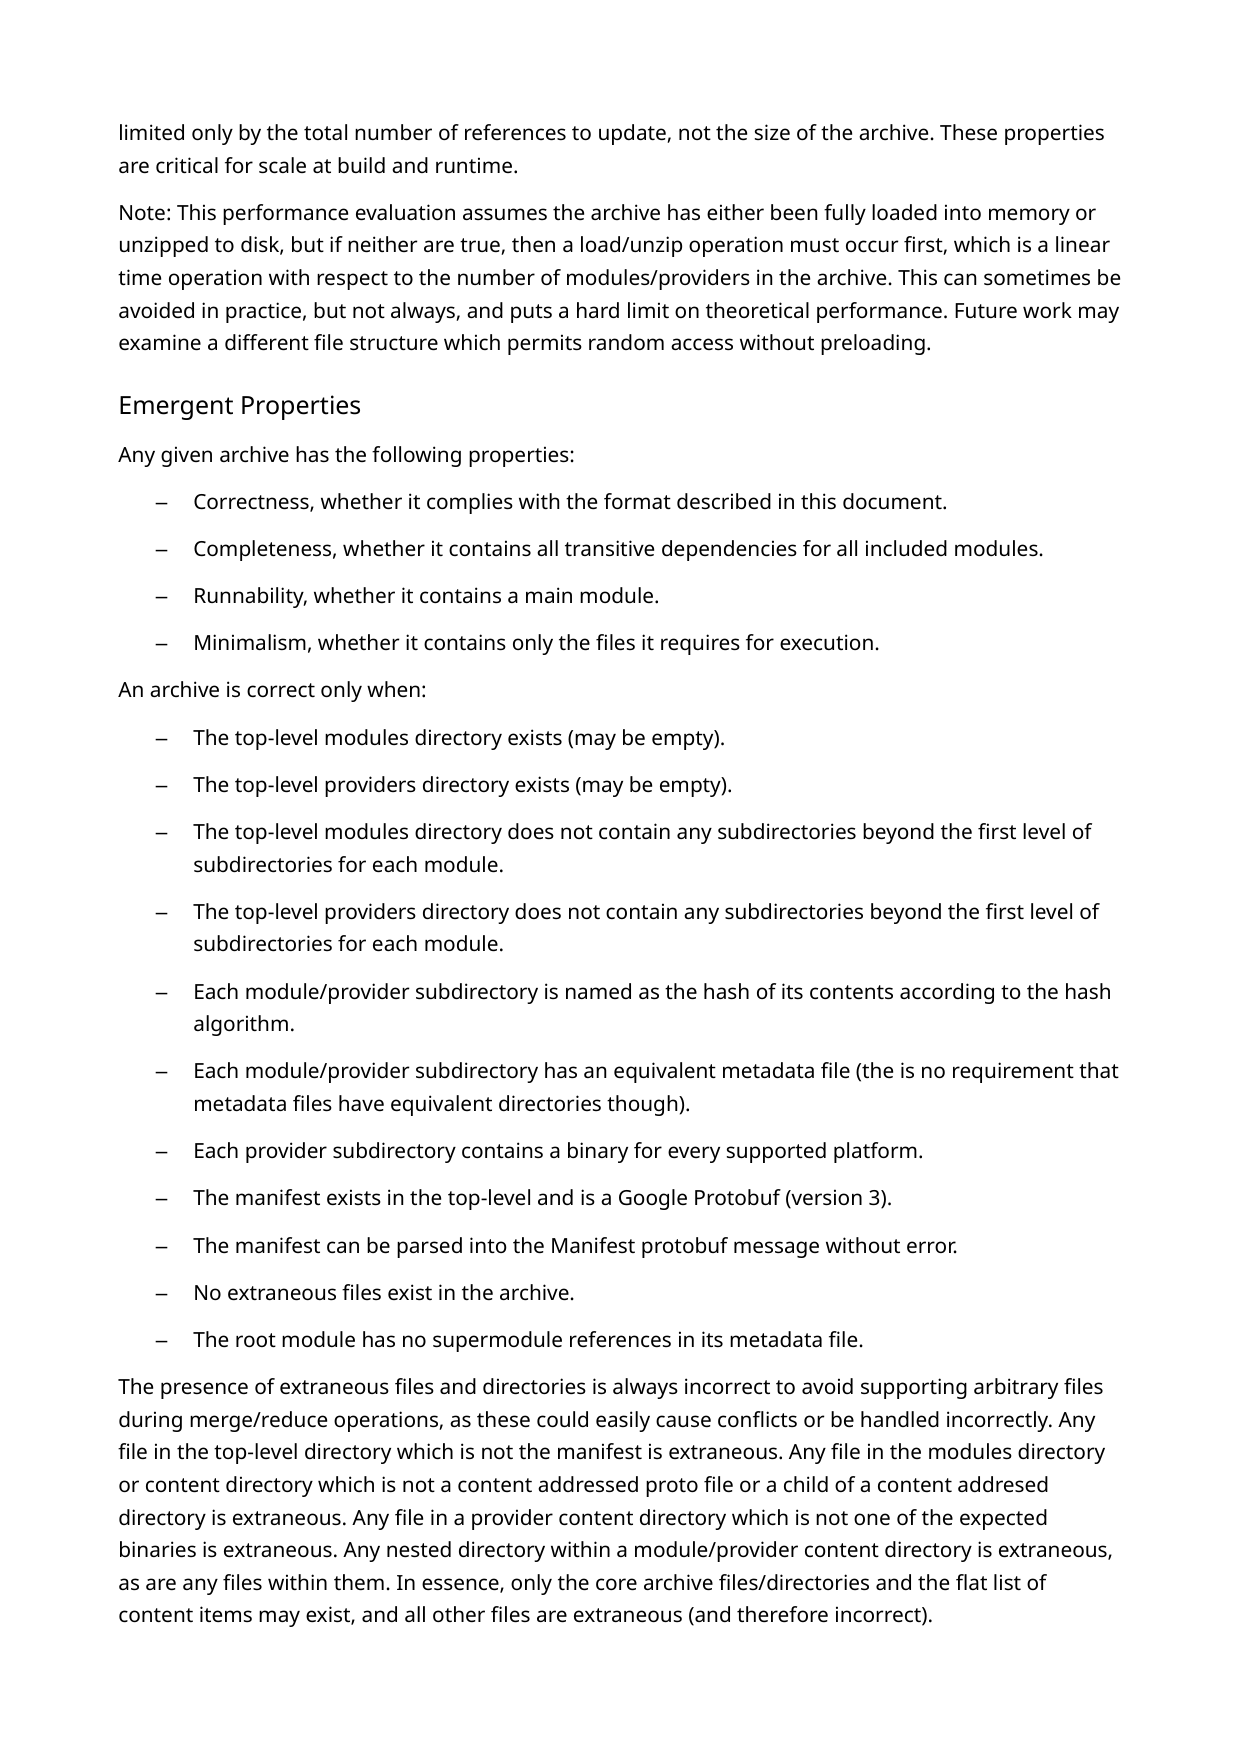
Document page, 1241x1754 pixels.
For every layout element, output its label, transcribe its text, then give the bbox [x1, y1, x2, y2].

list The manifest exists in the top-level and is a Google Protobuf (version 3). [156, 1183, 1122, 1212]
list Runnability, whether it contains a main module. [156, 581, 1122, 610]
list Minimalism, whether it contains only the files it requires for execution. [156, 628, 1122, 657]
list The root module has no supermodule references in its metadata file. [156, 1325, 1122, 1353]
subtitle Emergent Properties [118, 388, 1122, 422]
list The manifest can be parsed into the Manifest protobuf message without error. [156, 1231, 1122, 1259]
list Correctness, whether it complies with the format described in this document. [156, 487, 1122, 515]
text limited only by the total number of references to update, not the size of the archive. These properties are critical for scale at build and runtime. [118, 118, 1122, 179]
list Each module/provider subdirectory is named as the hash of its contents according to the hash algorithm. [156, 977, 1122, 1038]
list The top-level modules directory exists (may be empty). [156, 723, 1122, 751]
text Note: This performance evaluation assumes the archive has either been fully loaded into memory or unzipped to disk, but if neither are true, then a load/unzip operation must occur first, which is a linear time operation with respect to the number of modules/providers in the archive. This can sometimes be avoided in practice, but not always, and puts a hard limit on theoretical performance. Future work may examine a different file structure which permits random access without preloading. [118, 198, 1122, 357]
text Any given archive has the following properties: [118, 440, 1122, 468]
list Completeness, whether it contains all transitive dependencies for all included modules. [156, 534, 1122, 562]
list The top-level modules directory does not contain any subdirectories beyond the first level of subdirectories for each module. [156, 817, 1122, 878]
list The top-level providers directory exists (may be empty). [156, 770, 1122, 798]
text An archive is correct only when: [118, 676, 1122, 704]
list Each module/provider subdirectory has an equivalent metadata file (the is no requirement that metadata files have equivalent directories though). [156, 1057, 1122, 1118]
list No extraneous files exist in the archive. [156, 1278, 1122, 1306]
list Each provider subdirectory contains a binary for every supported platform. [156, 1136, 1122, 1165]
text The presence of extraneous files and directories is always incorrect to avoid supporting arbitrary files during merge/reduce operations, as these could easily cause conflicts or be handled incorrectly. Any file in the top-level directory which is not the manifest is extraneous. Any file in the modules directory or content directory which is not a content addressed proto file or a child of a content addresed directory is extraneous. Any file in a provider content directory which is not one of the expected binaries is extraneous. Any nested directory within a module/provider content directory is extraneous, as are any files within them. In essence, only the core archive files/directories and the flat list of content items may exist, and all other files are extraneous (and therefore incorrect). [118, 1372, 1122, 1629]
list The top-level providers directory does not contain any subdirectories beyond the first level of subdirectories for each module. [156, 897, 1122, 958]
